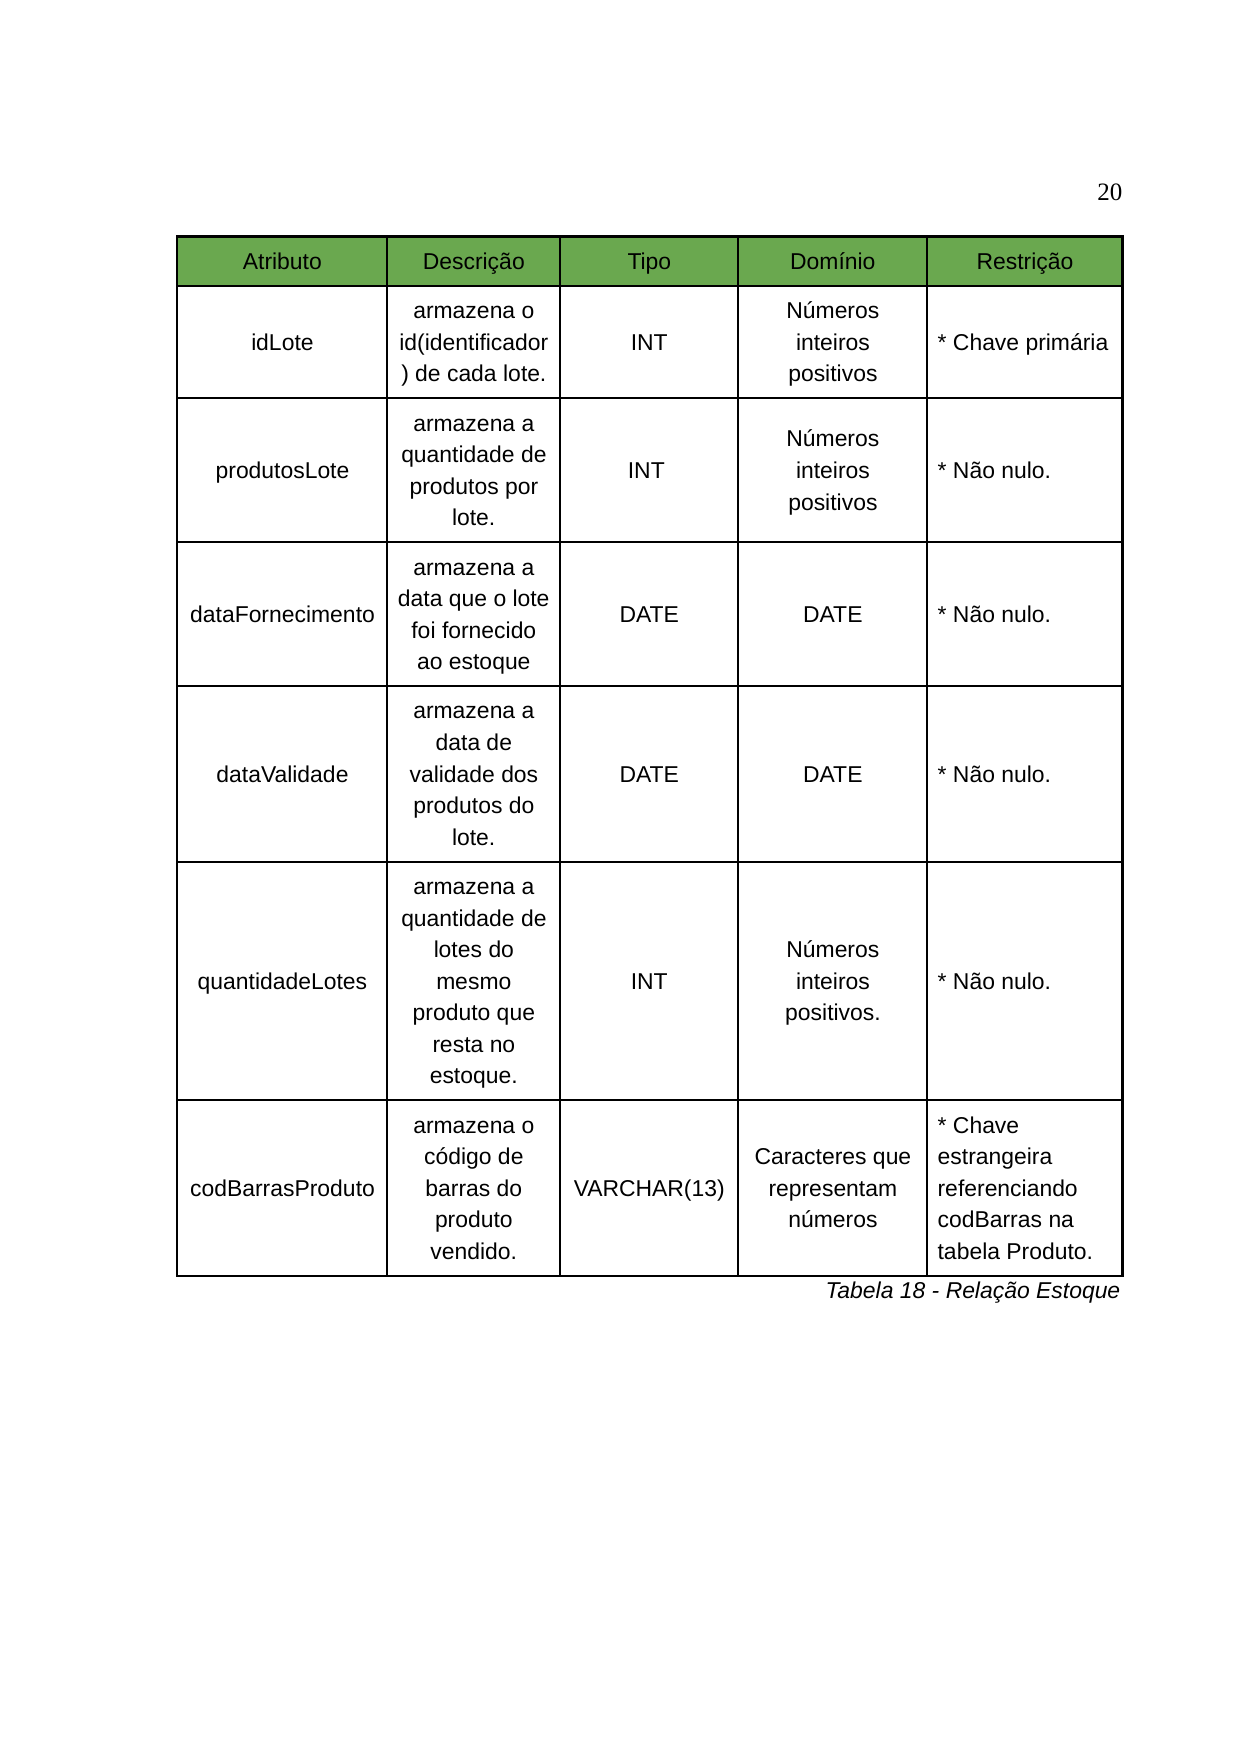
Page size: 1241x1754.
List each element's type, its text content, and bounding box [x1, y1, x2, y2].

table_cell Números inteiros positivos. [739, 863, 926, 1099]
table_cell codBarrasProduto [178, 1101, 386, 1275]
table_cell DATE [561, 543, 737, 685]
table_cell quantidadeLotes [178, 863, 386, 1099]
table_cell armazena a data de validade dos produtos do lote. [388, 687, 559, 861]
table_cell * Chave primária [928, 287, 1121, 397]
text Tabela 18 - Relação Estoque [177, 1277, 1122, 1303]
table_cell DATE [739, 687, 926, 861]
table_cell * Não nulo. [928, 399, 1121, 541]
table_cell idLote [178, 287, 386, 397]
table_cell * Não nulo. [928, 687, 1121, 861]
table_cell dataFornecimento [178, 543, 386, 685]
table_cell INT [561, 399, 737, 541]
table_cell Restrição [928, 238, 1121, 285]
table_cell INT [561, 287, 737, 397]
table_cell * Não nulo. [928, 863, 1121, 1099]
table_cell VARCHAR(13) [561, 1101, 737, 1275]
table_cell armazena a quantidade de lotes do mesmo produto que resta no estoque. [388, 863, 559, 1099]
table_cell DATE [739, 543, 926, 685]
table_cell armazena o id(identificador) de cada lote. [388, 287, 559, 397]
table_cell * Chave estrangeira referenciando codBarras na tabela Produto. [928, 1101, 1121, 1275]
table_cell Números inteiros positivos [739, 399, 926, 541]
table_cell DATE [561, 687, 737, 861]
table_cell Atributo [178, 238, 386, 285]
table_cell INT [561, 863, 737, 1099]
table_cell Números inteiros positivos [739, 287, 926, 397]
table_cell Domínio [739, 238, 926, 285]
table_cell Tipo [561, 238, 737, 285]
table_cell Descrição [388, 238, 559, 285]
table_cell produtosLote [178, 399, 386, 541]
table_cell armazena a data que o lote foi fornecido ao estoque [388, 543, 559, 685]
table_cell dataValidade [178, 687, 386, 861]
table_cell Caracteres que representam números [739, 1101, 926, 1275]
table_cell * Não nulo. [928, 543, 1121, 685]
table_cell armazena a quantidade de produtos por lote. [388, 399, 559, 541]
table_cell armazena o código de barras do produto vendido. [388, 1101, 559, 1275]
